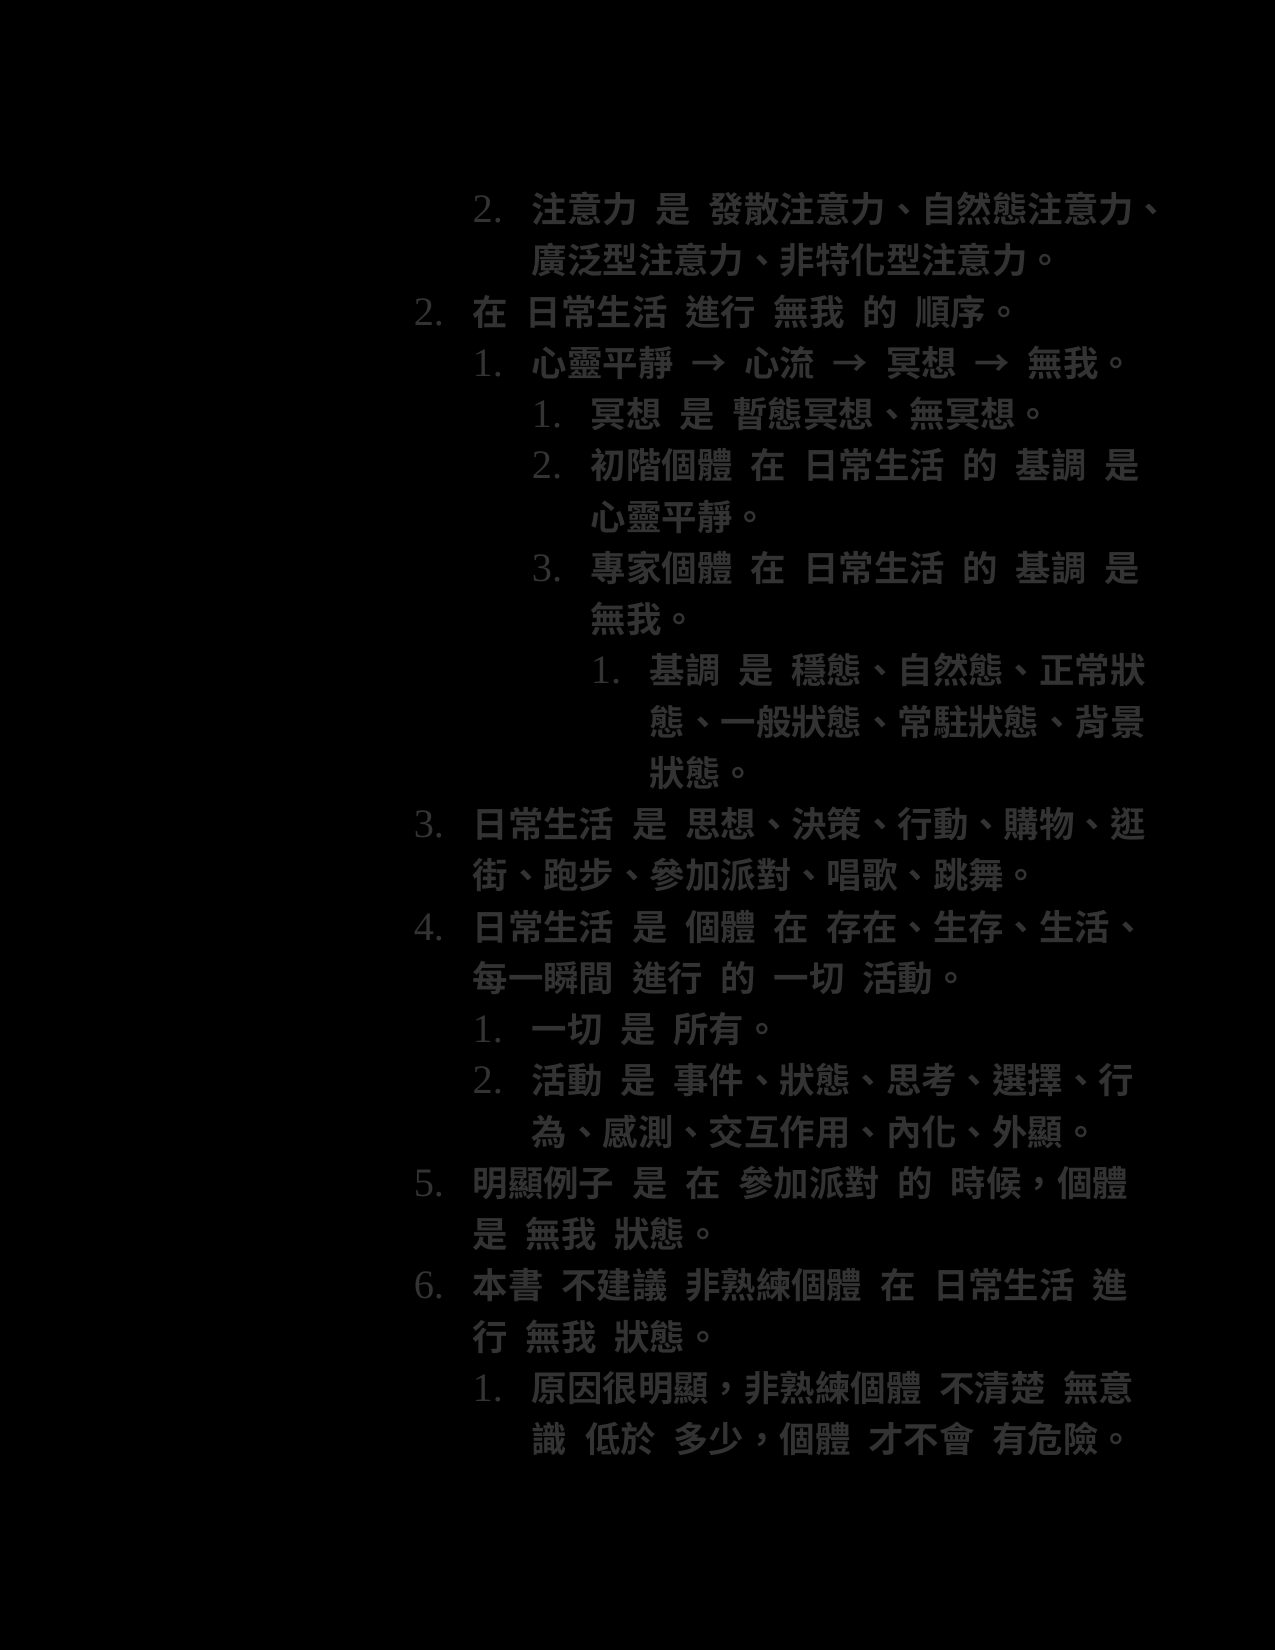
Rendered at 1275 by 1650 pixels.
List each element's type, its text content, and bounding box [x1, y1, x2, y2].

list 活動 是 事件、狀態、思考、選擇、行為、感測、交互作用、內化、外顯。 [472, 1053, 1157, 1155]
list 冥想 是 暫態冥想、無冥想。 [532, 387, 1157, 438]
list 日常生活 是 思想、決策、行動、購物、逛街、跑步、參加派對、唱歌、跳舞。 [413, 797, 1157, 899]
list 注意力 是 發散注意力、自然態注意力、廣泛型注意力、非特化型注意力。 [472, 182, 1157, 284]
list 初階個體 在 日常生活 的 基調 是 心靈平靜。 [532, 438, 1157, 540]
list 在 日常生活 進行 無我 的 順序。 [413, 284, 1157, 335]
list 基調 是 穩態、自然態、正常狀態、一般狀態、常駐狀態、背景狀態。 [591, 643, 1157, 797]
list 一切 是 所有。 [472, 1002, 1157, 1053]
list 專家個體 在 日常生活 的 基調 是 無我。 [532, 540, 1157, 643]
list 本書 不建議 非熟練個體 在 日常生活 進行 無我 狀態。 [413, 1258, 1157, 1360]
list 明顯例子 是 在 參加派對 的 時候，個體 是 無我 狀態。 [413, 1155, 1157, 1258]
list 日常生活 是 個體 在 存在、生存、生活、每一瞬間 進行 的 一切 活動。 [413, 899, 1157, 1002]
list 心靈平靜 → 心流 → 冥想 → 無我。 [472, 335, 1157, 387]
list 原因很明顯，非熟練個體 不清楚 無意識 低於 多少，個體 才不會 有危險。 [472, 1360, 1157, 1463]
